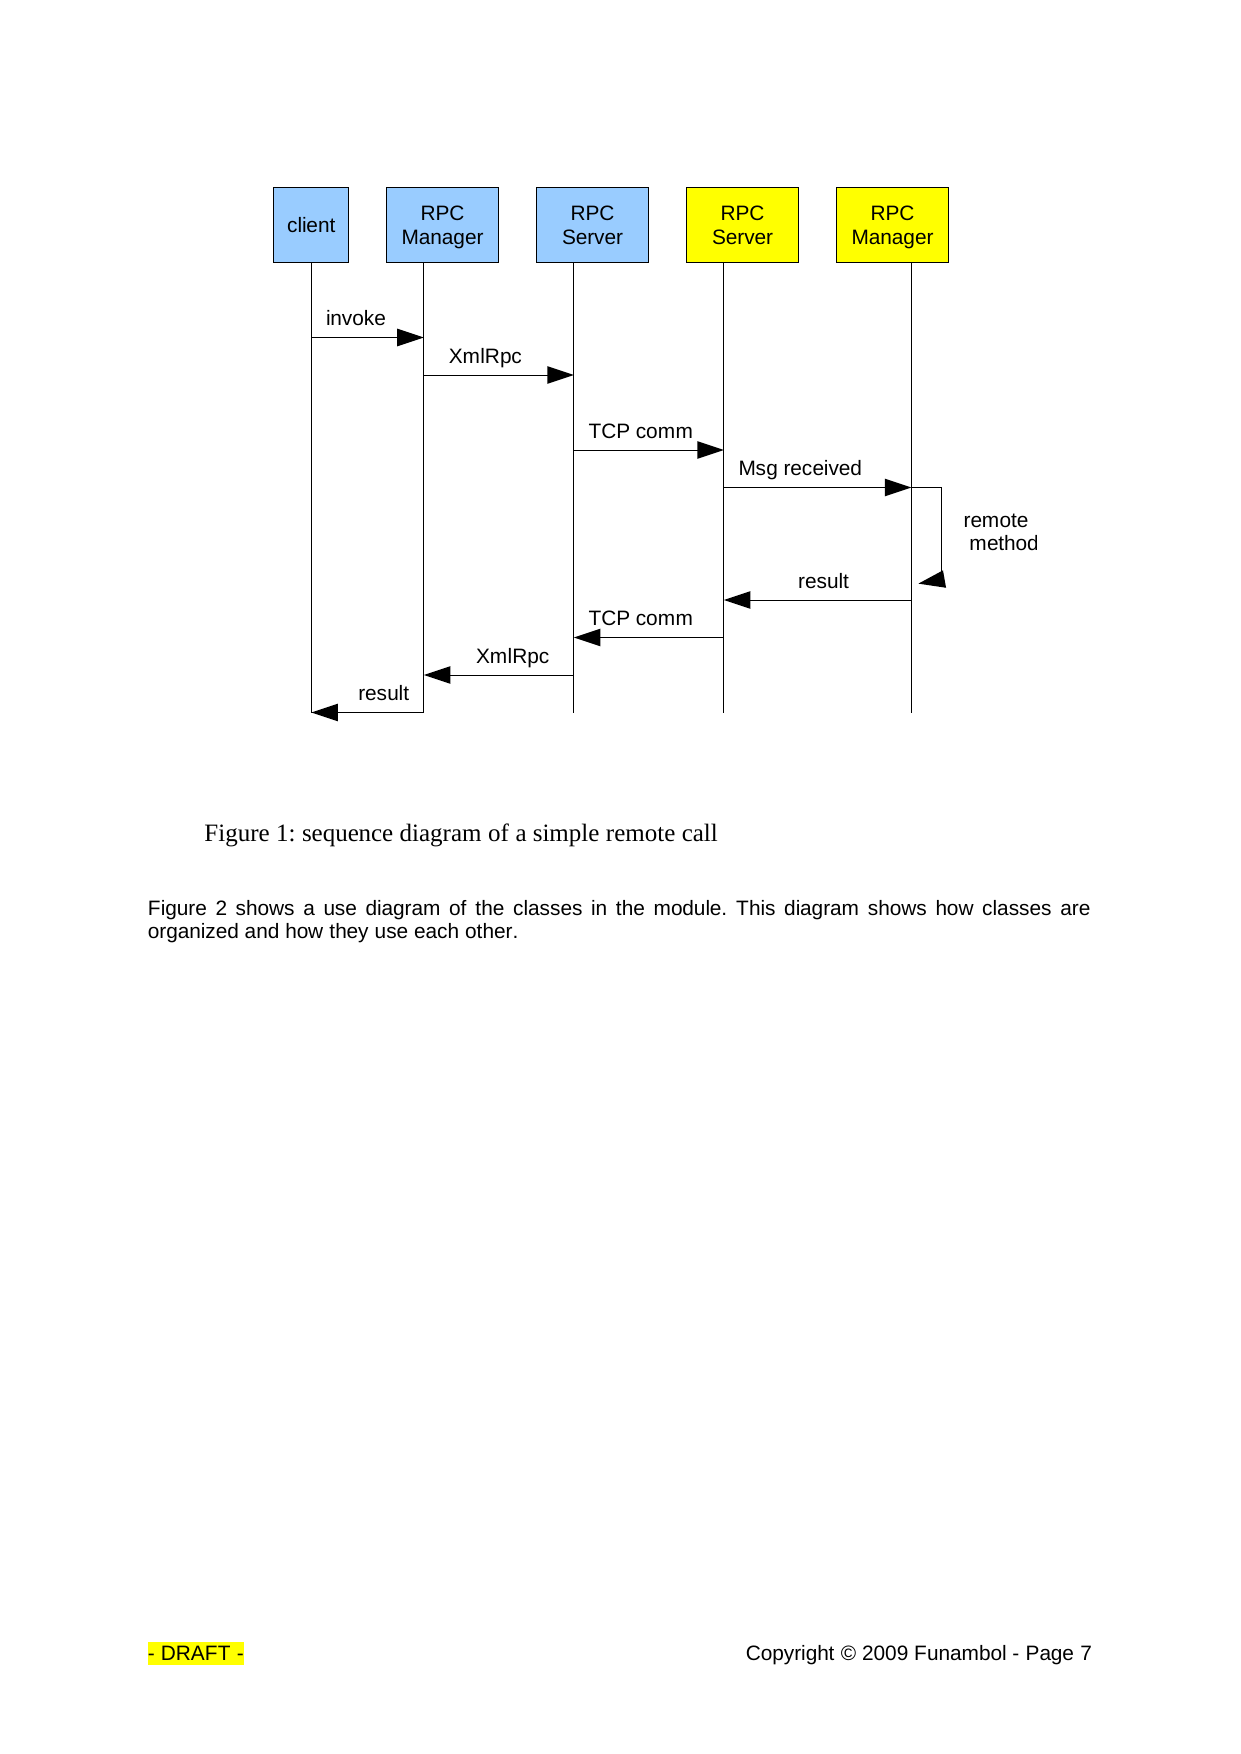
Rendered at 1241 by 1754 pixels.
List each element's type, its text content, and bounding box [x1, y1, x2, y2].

text Figure 2 shows a use diagram of the classes in the module. This diagram shows how classes are organized and how they use each other. [148, 896, 1093, 943]
